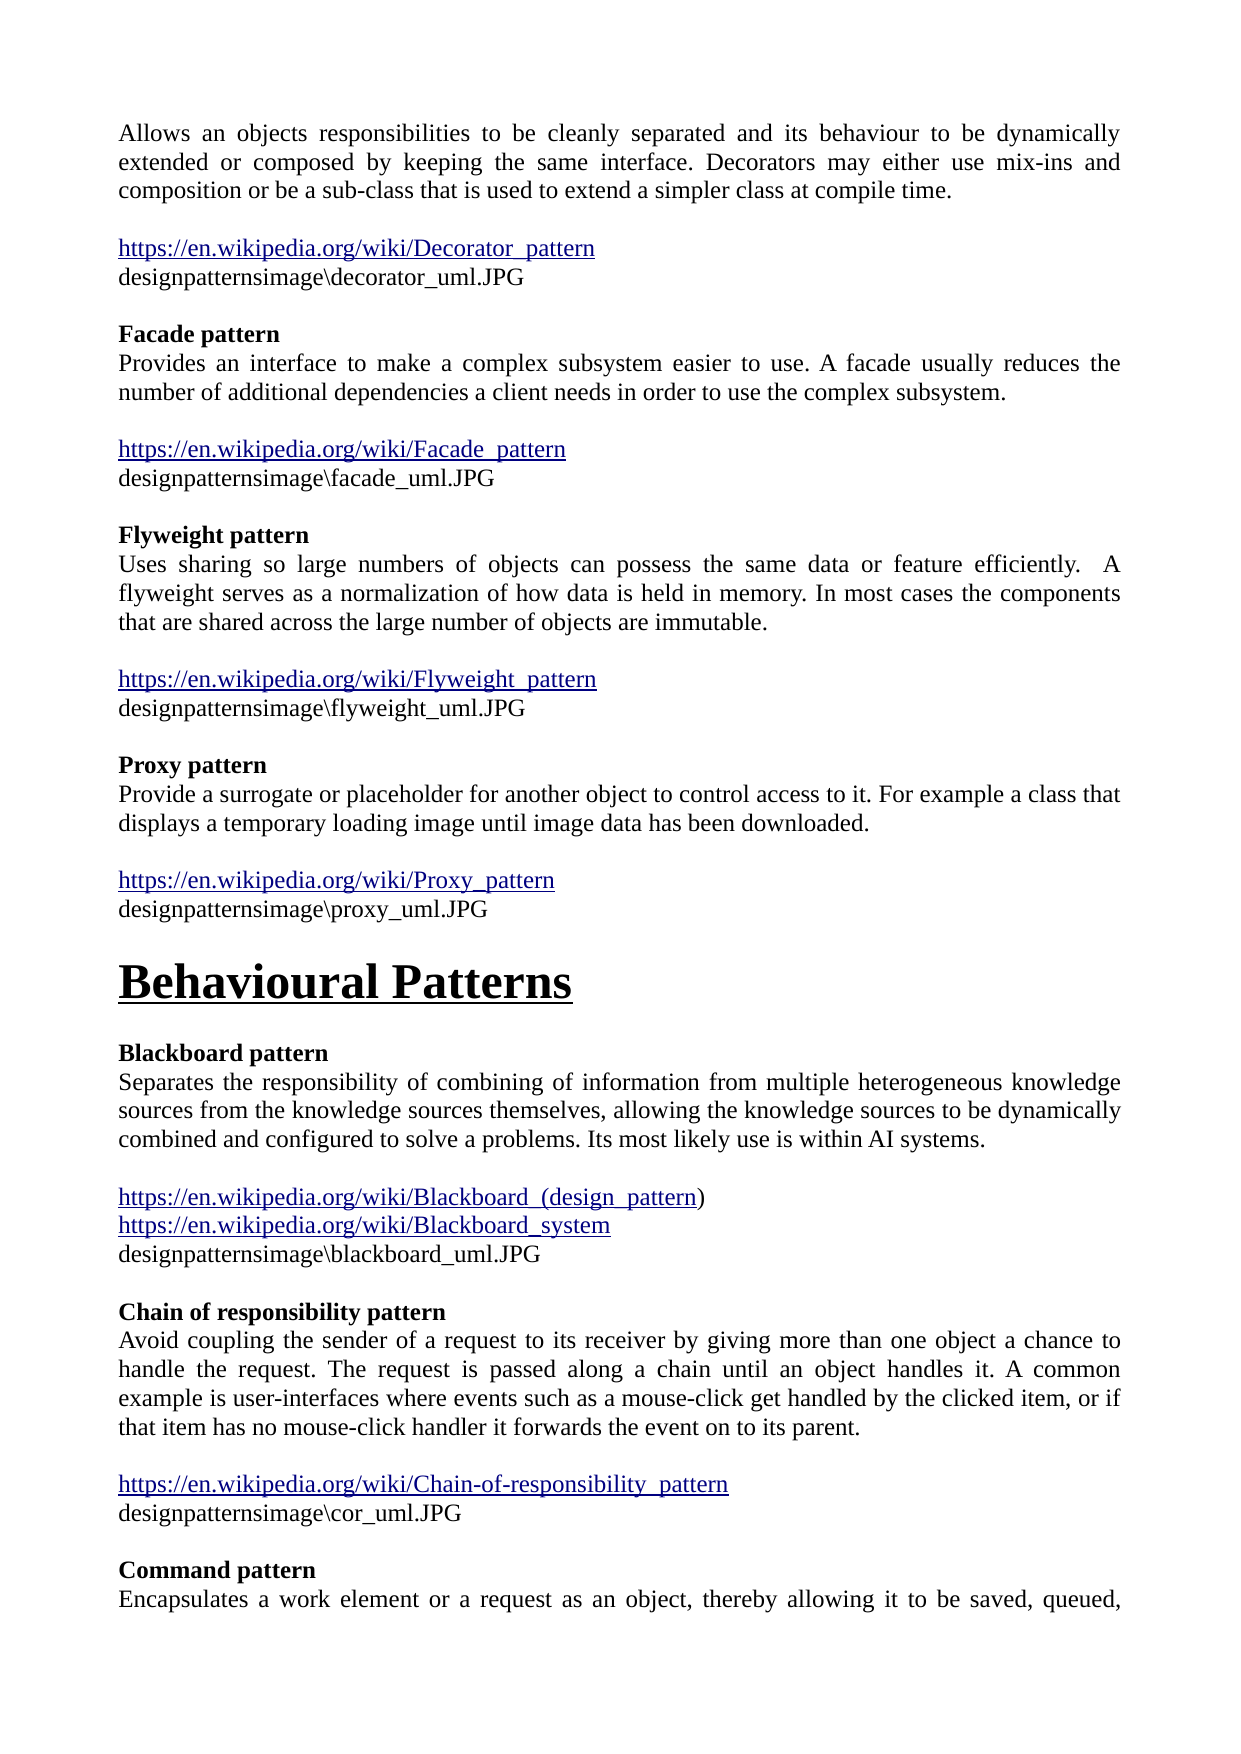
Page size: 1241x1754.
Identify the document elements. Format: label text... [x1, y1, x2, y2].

text https://en.wikipedia.org/wiki/Proxy_pattern [118, 866, 1122, 894]
text Separates the responsibility of combining of information from multiple heterogeneous knowledge sources from the knowledge sources themselves, allowing the knowledge sources to be dynamically combined and configured to solve a problems. Its most likely use is within AI systems. [118, 1067, 1122, 1153]
text https://en.wikipedia.org/wiki/Facade_pattern [118, 434, 1122, 463]
text designpatternsimage\facade_uml.JPG [118, 463, 1122, 492]
text https://en.wikipedia.org/wiki/Decorator_pattern [118, 233, 1122, 262]
text Chain of responsibility pattern [118, 1297, 1122, 1326]
text Behavioural Patterns [118, 952, 1122, 1009]
text designpatternsimage\decorator_uml.JPG [118, 262, 1122, 291]
text Avoid coupling the sender of a request to its receiver by giving more than one object a chance to handle the request. The request is passed along a chain until an object handles it. A common example is user-interfaces where events such as a mouse-click get handled by the clicked item, or if that item has no mouse-click handler it forwards the event on to its parent. [118, 1326, 1122, 1441]
text Blackboard pattern [118, 1038, 1122, 1067]
text https://en.wikipedia.org/wiki/Blackboard_(design_pattern) [118, 1182, 1122, 1211]
text https://en.wikipedia.org/wiki/Flyweight_pattern [118, 664, 1122, 693]
text designpatternsimage\flyweight_uml.JPG [118, 693, 1122, 722]
text designpatternsimage\blackboard_uml.JPG [118, 1239, 1122, 1268]
text Command pattern [118, 1556, 1122, 1584]
text Encapsulates a work element or a request as an object, thereby allowing it to be saved, queued, [118, 1584, 1122, 1613]
text Uses sharing so large numbers of objects can possess the same data or feature efficiently. A flyweight serves as a normalization of how data is held in memory. In most cases the components that are shared across the large number of objects are immutable. [118, 549, 1122, 636]
text Proxy pattern [118, 751, 1122, 779]
text https://en.wikipedia.org/wiki/Blackboard_system [118, 1211, 1122, 1239]
text Facade pattern [118, 319, 1122, 348]
text Flyweight pattern [118, 521, 1122, 549]
text Allows an objects responsibilities to be cleanly separated and its behaviour to be dynamically extended or composed by keeping the same interface. Decorators may either use mix-ins and composition or be a sub-class that is used to extend a simpler class at compile time. [118, 118, 1122, 204]
text Provides an interface to make a complex subsystem easier to use. A facade usually reduces the number of additional dependencies a client needs in order to use the complex subsystem. [118, 348, 1122, 406]
text designpatternsimage\cor_uml.JPG [118, 1498, 1122, 1527]
text https://en.wikipedia.org/wiki/Chain-of-responsibility_pattern [118, 1469, 1122, 1498]
text Provide a surrogate or placeholder for another object to control access to it. For example a class that displays a temporary loading image until image data has been downloaded. [118, 779, 1122, 837]
text designpatternsimage\proxy_uml.JPG [118, 894, 1122, 923]
